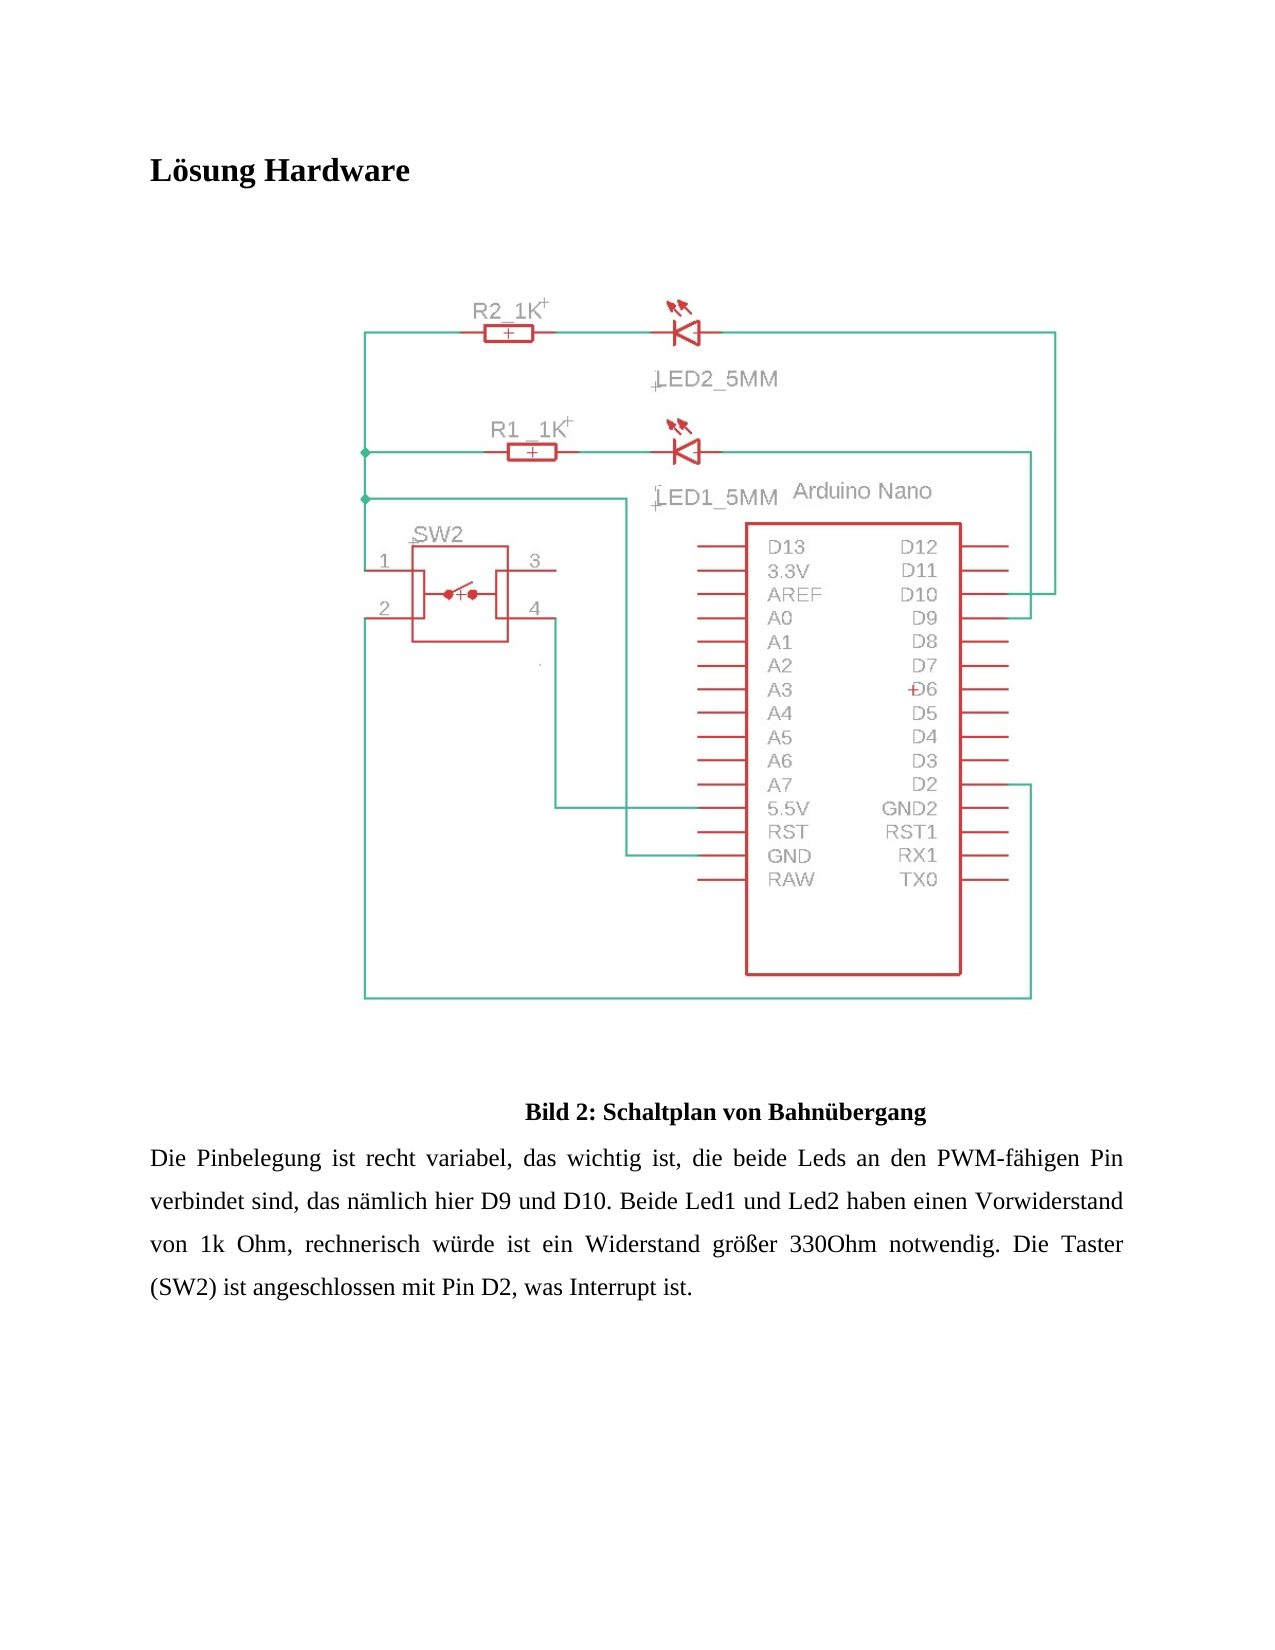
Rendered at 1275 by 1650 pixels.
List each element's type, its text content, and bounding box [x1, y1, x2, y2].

text Die Pinbelegung ist recht variabel, das wichtig ist, die beide Leds an den PWM-fähigen Pin verbindet sind, das nämlich hier D9 und D10. Beide Led1 und Led2 haben einen Vorwiderstand von 1k Ohm, rechnerisch würde ist ein Widerstand größer 330Ohm notwendig. Die Taster (SW2) ist angeschlossen mit Pin D2, was Interrupt ist. [150, 1143, 1125, 1301]
text Lösung Hardware [150, 150, 1125, 188]
text Bild 2: Schaltplan von Bahnübergang [450, 1097, 1125, 1126]
